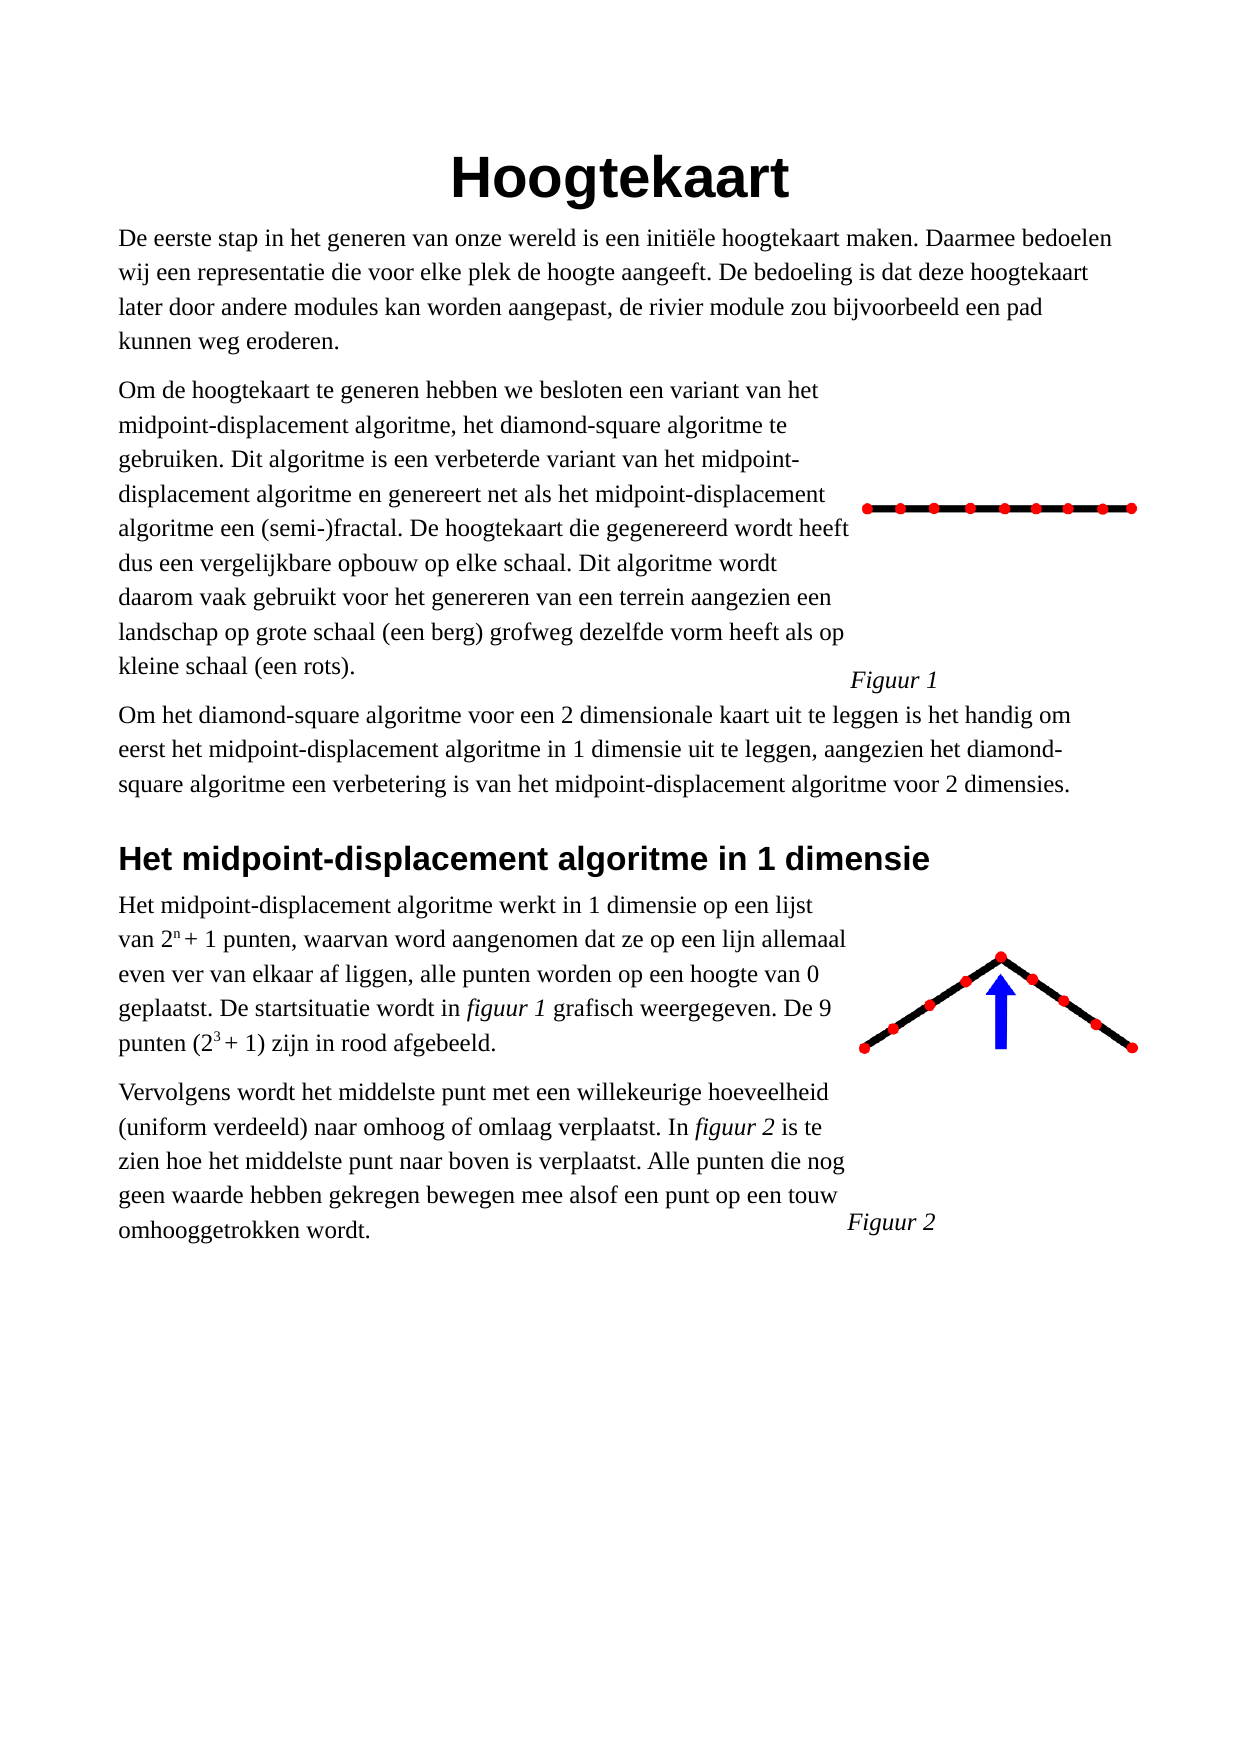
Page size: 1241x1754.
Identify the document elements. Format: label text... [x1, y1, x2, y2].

text De eerste stap in het generen van onze wereld is een initiële hoogtekaart maken. Daarmee bedoelen wij een representatie die voor elke plek de hoogte aangeeft. De bedoeling is dat deze hoogtekaart later door andere modules kan worden aangepast, de rivier module zou bijvoorbeeld een pad kunnen weg eroderen. [118, 223, 1122, 355]
subtitle Het midpoint-displacement algoritme in 1 dimensie [118, 839, 1122, 878]
text Vervolgens wordt het middelste punt met een willekeurige hoeveelheid (uniform verdeeld) naar omhoog of omlaag verplaatst. In figuur 2 is te zien hoe het middelste punt naar boven is verplaatst. Alle punten die nog geen waarde hebben gekregen bewegen mee alsof een punt op een touw omhooggetrokken wordt. [118, 1077, 1122, 1244]
text Om het diamond-square algoritme voor een 2 dimensionale kaart uit te leggen is het handig om eerst het midpoint-displacement algoritme in 1 dimensie uit te leggen, aangezien het diamond-square algoritme een verbetering is van het midpoint-displacement algoritme voor 2 dimensies. [118, 700, 1122, 798]
text Figuur 1 [850, 666, 1151, 694]
text Figuur 2 [847, 1207, 1151, 1236]
text Het midpoint-displacement algoritme werkt in 1 dimensie op een lijst van 2n + 1 punten, waarvan word aangenomen dat ze op een lijn allemaal even ver van elkaar af liggen, alle punten worden op een hoogte van 0 geplaatst. De startsituatie wordt in figuur 1 grafisch weergegeven. De 9 punten (23 + 1) zijn in rood afgebeeld. [118, 890, 1151, 1057]
text Om de hoogtekaart te generen hebben we besloten een variant van het midpoint-displacement algoritme, het diamond-square algoritme te gebruiken. Dit algoritme is een verbeterde variant van het midpoint-displacement algoritme en genereert net als het midpoint-displacement algoritme een (semi-)fractal. De hoogtekaart die gegenereerd wordt heeft dus een vergelijkbare opbouw op elke schaal. Dit algoritme wordt daarom vaak gebruikt voor het genereren van een terrein aangezien een landschap op grote schaal (een berg) grofweg dezelfde vorm heeft als op kleine schaal (een rots). [118, 375, 850, 680]
picture [850, 365, 1151, 666]
picture [847, 902, 1152, 1207]
title Hoogtekaart [118, 143, 1122, 210]
